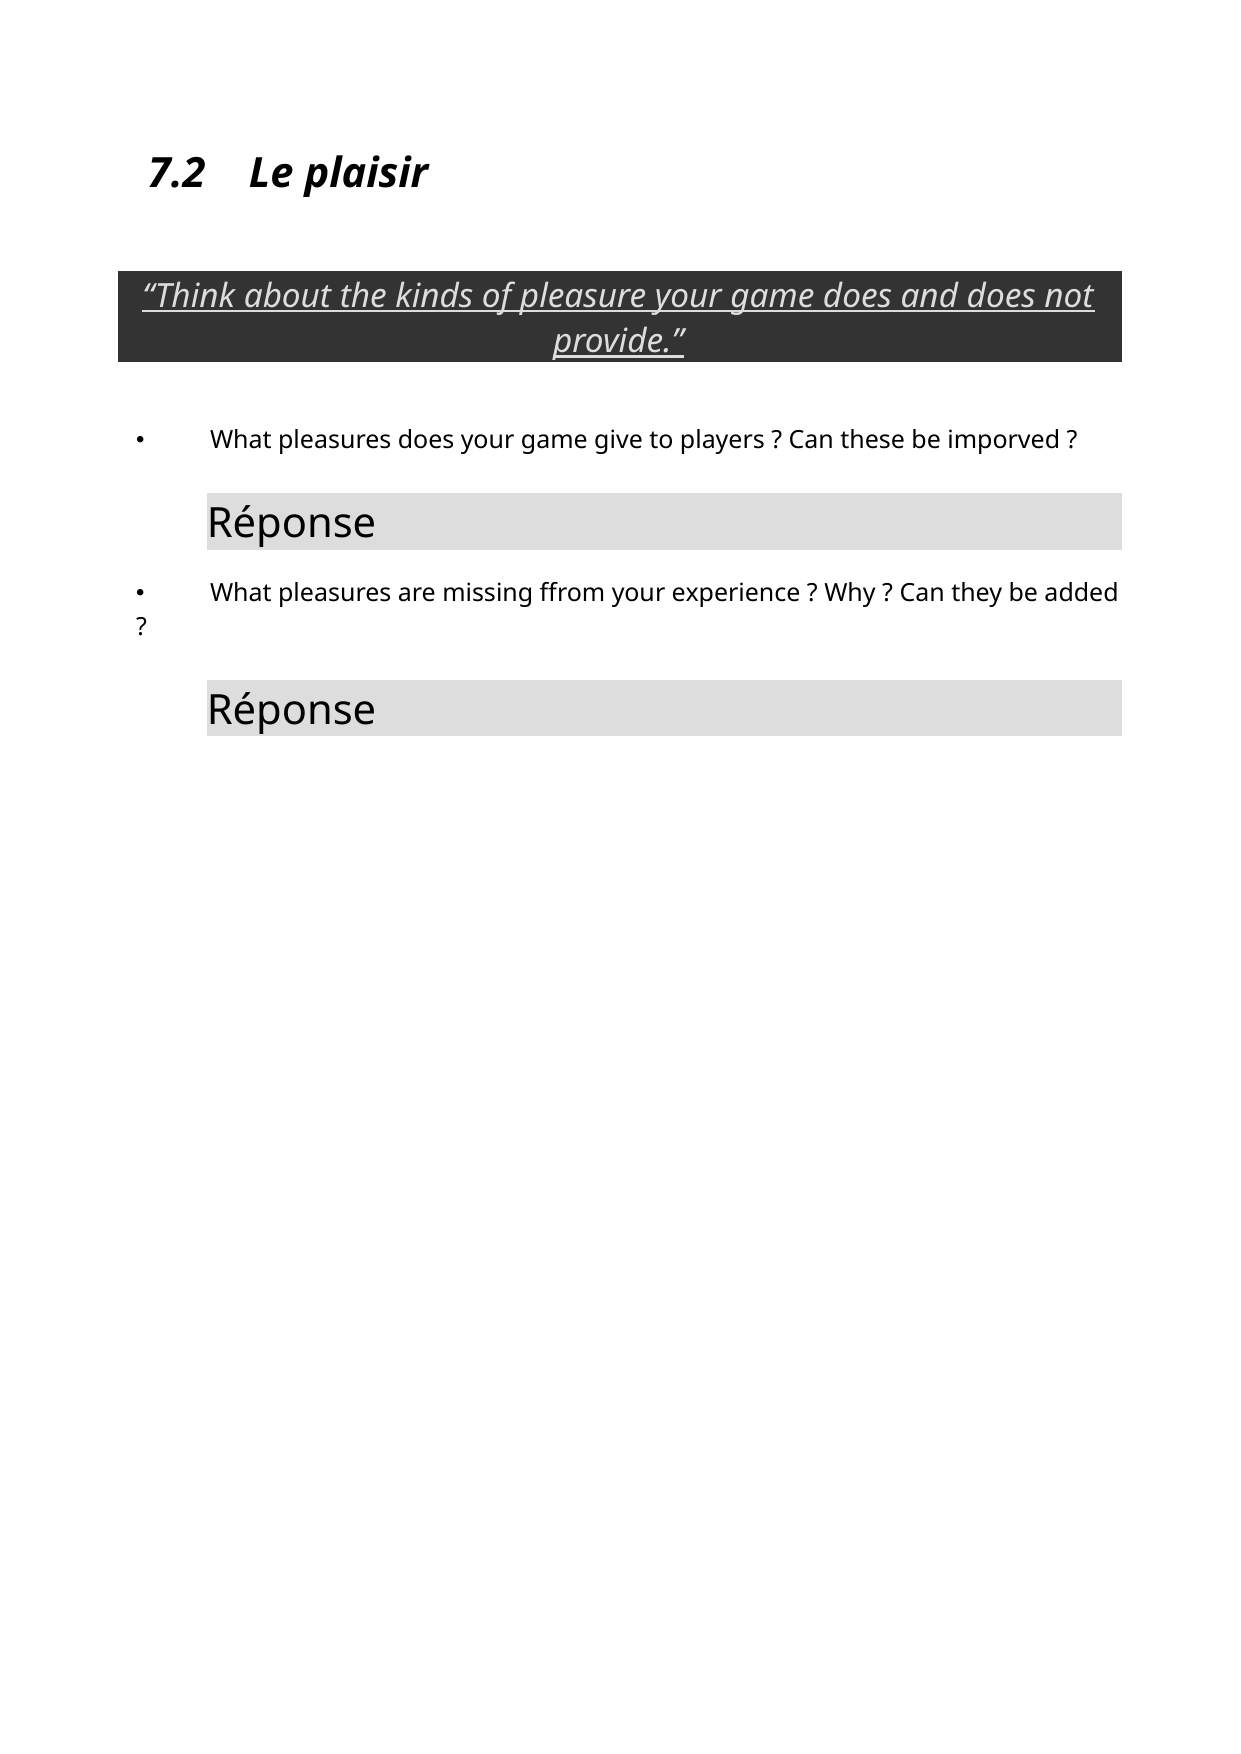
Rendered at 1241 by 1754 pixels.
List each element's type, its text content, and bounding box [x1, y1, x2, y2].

text Réponse [207, 493, 1122, 550]
text Réponse [207, 680, 1122, 736]
list What pleasures are missing ffrom your experience ? Why ? Can they be added ? [136, 574, 1122, 642]
subtitle Le plaisir [148, 143, 1122, 200]
text “Think about the kinds of pleasure your game does and does not provide.” [118, 271, 1122, 362]
list What pleasures does your game give to players ? Can these be imporved ? [136, 422, 1122, 456]
